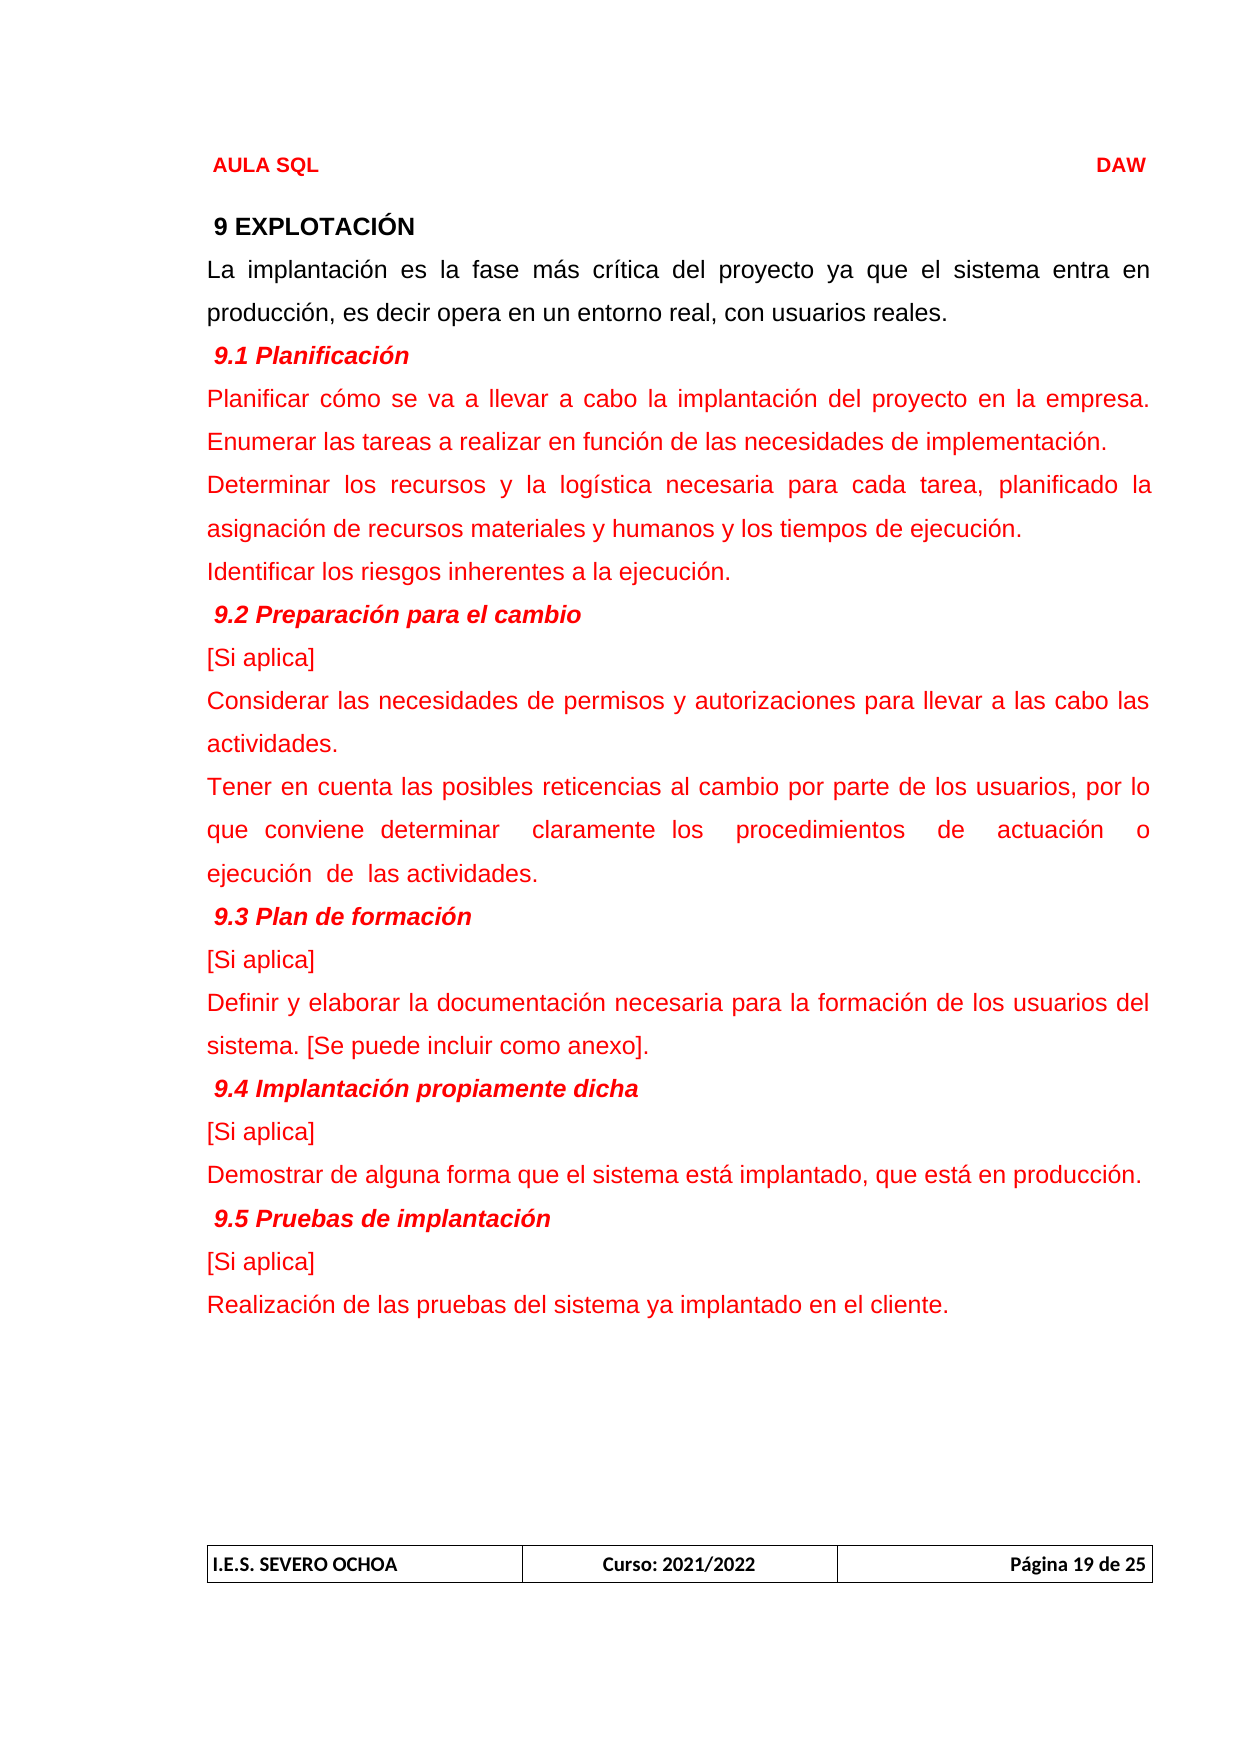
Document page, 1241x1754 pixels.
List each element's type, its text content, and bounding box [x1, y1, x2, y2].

text [Si aplica] [207, 945, 1152, 974]
text Demostrar de alguna forma que el sistema está implantado, que está en producción. [207, 1161, 1152, 1189]
text [Si aplica] [207, 1117, 1152, 1146]
text Realización de las pruebas del sistema ya implantado en el cliente. [207, 1290, 1152, 1319]
text La implantación es la fase más crítica del proyecto ya que el sistema entra en producción, es decir opera en un entorno real, con usuarios reales. [207, 255, 1152, 327]
text Identificar los riesgos inherentes a la ejecución. [207, 557, 1152, 586]
subtitle Pruebas de implantación [207, 1204, 1152, 1232]
text Planificar cómo se va a llevar a cabo la implantación del proyecto en la empresa. Enumerar las tareas a realizar en función de las necesidades de implementación. [207, 384, 1152, 456]
text [Si aplica] [207, 643, 1152, 672]
text Tener en cuenta las posibles reticencias al cambio por parte de los usuarios, por lo que conviene determinar claramente los procedimientos de actuación o ejecución de las actividades. [207, 772, 1152, 887]
subtitle Implantación propiamente dicha [207, 1074, 1152, 1103]
text Considerar las necesidades de permisos y autorizaciones para llevar a las cabo las actividades. [207, 686, 1152, 758]
text Definir y elaborar la documentación necesaria para la formación de los usuarios del sistema. [Se puede incluir como anexo]. [207, 988, 1152, 1060]
subtitle Preparación para el cambio [207, 600, 1152, 629]
subtitle Plan de formación [207, 902, 1152, 931]
subtitle Planificación [207, 341, 1152, 370]
text [Si aplica] [207, 1247, 1152, 1276]
subtitle EXPLOTACIÓN [207, 212, 1152, 241]
text Determinar los recursos y la logística necesaria para cada tarea, planificado la asignación de recursos materiales y humanos y los tiempos de ejecución. [207, 471, 1152, 542]
